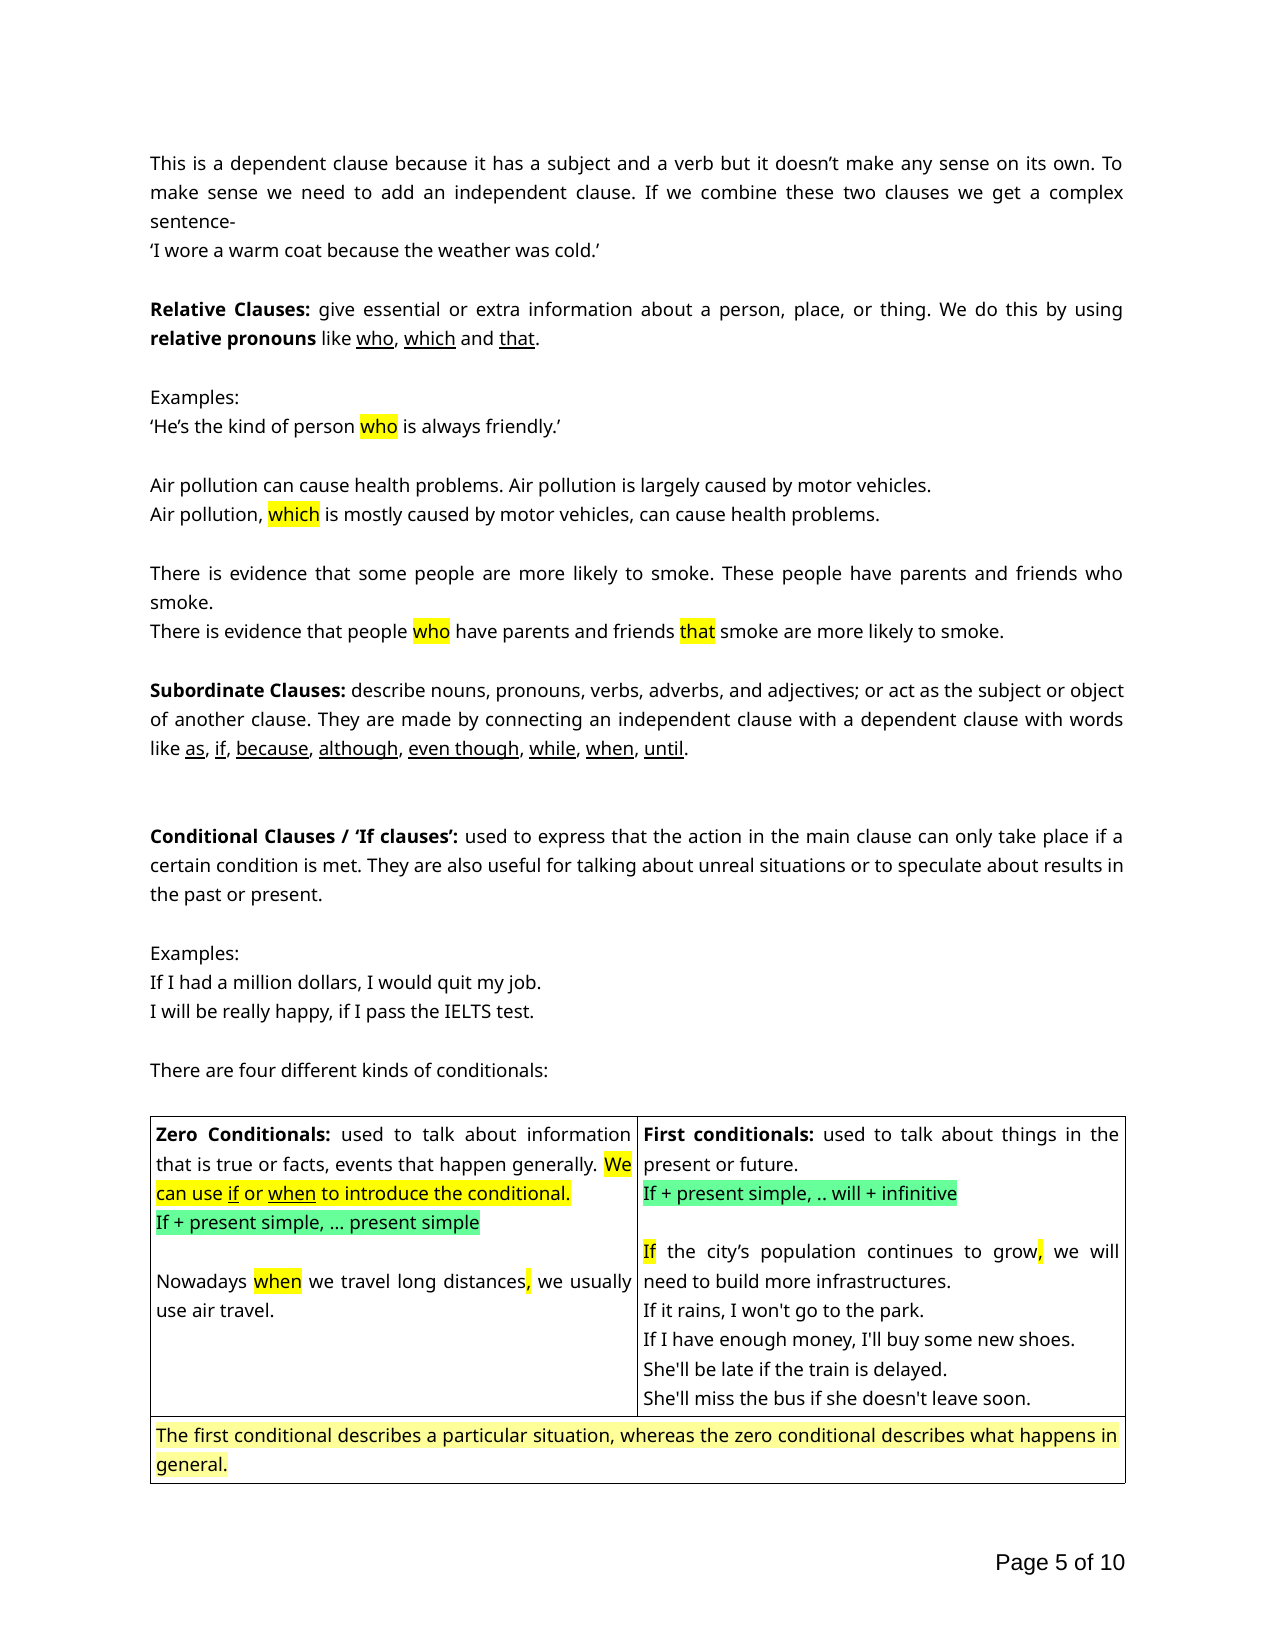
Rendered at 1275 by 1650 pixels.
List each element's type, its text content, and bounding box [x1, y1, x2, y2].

text ‘I wore a warm coat because the weather was cold.’ [150, 238, 1125, 263]
text Relative Clauses: give essential or extra information about a person, place, or thing. We do this by using relative pronouns like who, which and that. [150, 296, 1125, 351]
text Air pollution can cause health problems. Air pollution is largely caused by motor vehicles. [150, 472, 1125, 497]
text Examples: [150, 384, 1125, 410]
text Conditional Clauses / ‘If clauses’: used to express that the action in the main clause can only take place if a certain condition is met. They are also useful for talking about unreal situations or to speculate about results in the past or present. [150, 823, 1125, 907]
table_header First conditionals: used to talk about things in the present or future. If + present simple, .. will + infinitive If the city’s population continues to grow, we will need to build more infrastructures. If it rains, I won't go to the park. If I have enough money, I'll buy some new shoes. She'll be late if the train is delayed. She'll miss the bus if she doesn't leave soon. [638, 1117, 1125, 1416]
text ‘He’s the kind of person who is always friendly.’ [150, 413, 1125, 439]
text If I had a million dollars, I would quit my job. [150, 969, 1125, 995]
text There are four different kinds of conditionals: [150, 1057, 1125, 1083]
text I will be really happy, if I pass the IELTS test. [150, 999, 1125, 1024]
text This is a dependent clause because it has a subject and a verb but it doesn’t make any sense on its own. To make sense we need to add an independent clause. If we combine these two clauses we get a complex sentence- [150, 150, 1125, 234]
text There is evidence that people who have parents and friends that smoke are more likely to smoke. [150, 618, 1125, 644]
text Examples: [150, 940, 1125, 966]
text There is evidence that some people are more likely to smoke. These people have parents and friends who smoke. [150, 560, 1125, 614]
text Subordinate Clauses: describe nouns, pronouns, verbs, adverbs, and adjectives; or act as the subject or object of another clause. They are made by connecting an independent clause with a dependent clause with words like as, if, because, although, even though, while, when, until. [150, 677, 1125, 761]
text Air pollution, which is mostly caused by motor vehicles, can cause health problems. [150, 501, 1125, 527]
table_cell The first conditional describes a particular situation, whereas the zero conditional describes what happens in general. [151, 1417, 1125, 1483]
table_header Zero Conditionals: used to talk about information that is true or facts, events that happen generally. We can use if or when to introduce the conditional. If + present simple, … present simple Nowadays when we travel long distances, we usually use air travel. [151, 1117, 637, 1416]
